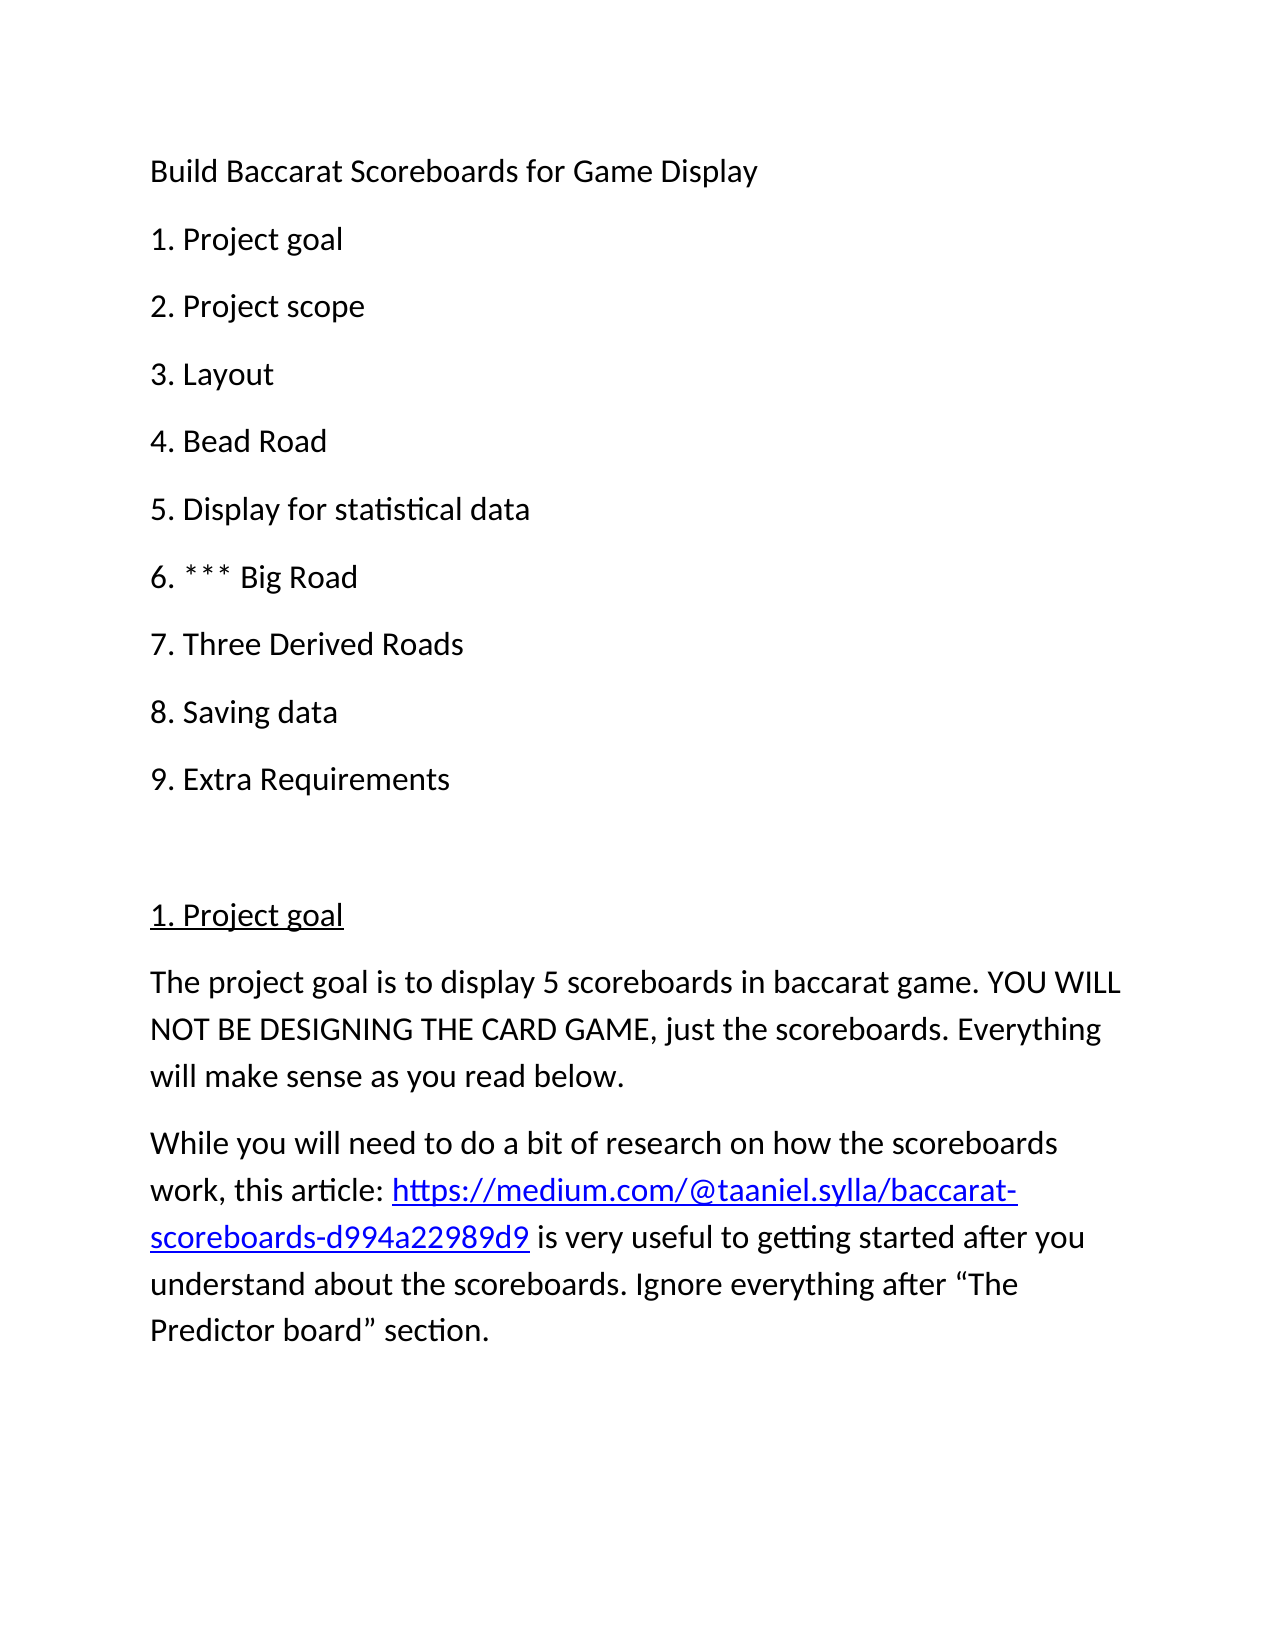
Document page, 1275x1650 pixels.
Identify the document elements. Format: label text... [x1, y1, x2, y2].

text 8. Saving data [150, 691, 1125, 732]
text 3. Layout [150, 353, 1125, 393]
text 5. Display for statistical data [150, 488, 1125, 529]
text Build Baccarat Scoreboards for Game Display [150, 150, 1125, 191]
text While you will need to do a bit of research on how the scoreboards work, this article: https://medium.com/@taaniel.sylla/baccarat-scoreboards-d994a22989d9 is very useful to getting started after you understand about the scoreboards. Ignore everything after “The Predictor board” section. [150, 1122, 1125, 1350]
text 1. Project goal [150, 218, 1125, 258]
text 9. Extra Requirements [150, 758, 1125, 799]
text The project goal is to display 5 scoreboards in baccarat game. YOU WILL NOT BE DESIGNING THE CARD GAME, just the scoreboards. Everything will make sense as you read below. [150, 961, 1125, 1096]
text 6. *** Big Road [150, 556, 1125, 596]
text 2. Project scope [150, 285, 1125, 326]
text 7. Three Derived Roads [150, 623, 1125, 664]
text 4. Bead Road [150, 420, 1125, 461]
text 1. Project goal [150, 894, 1125, 934]
